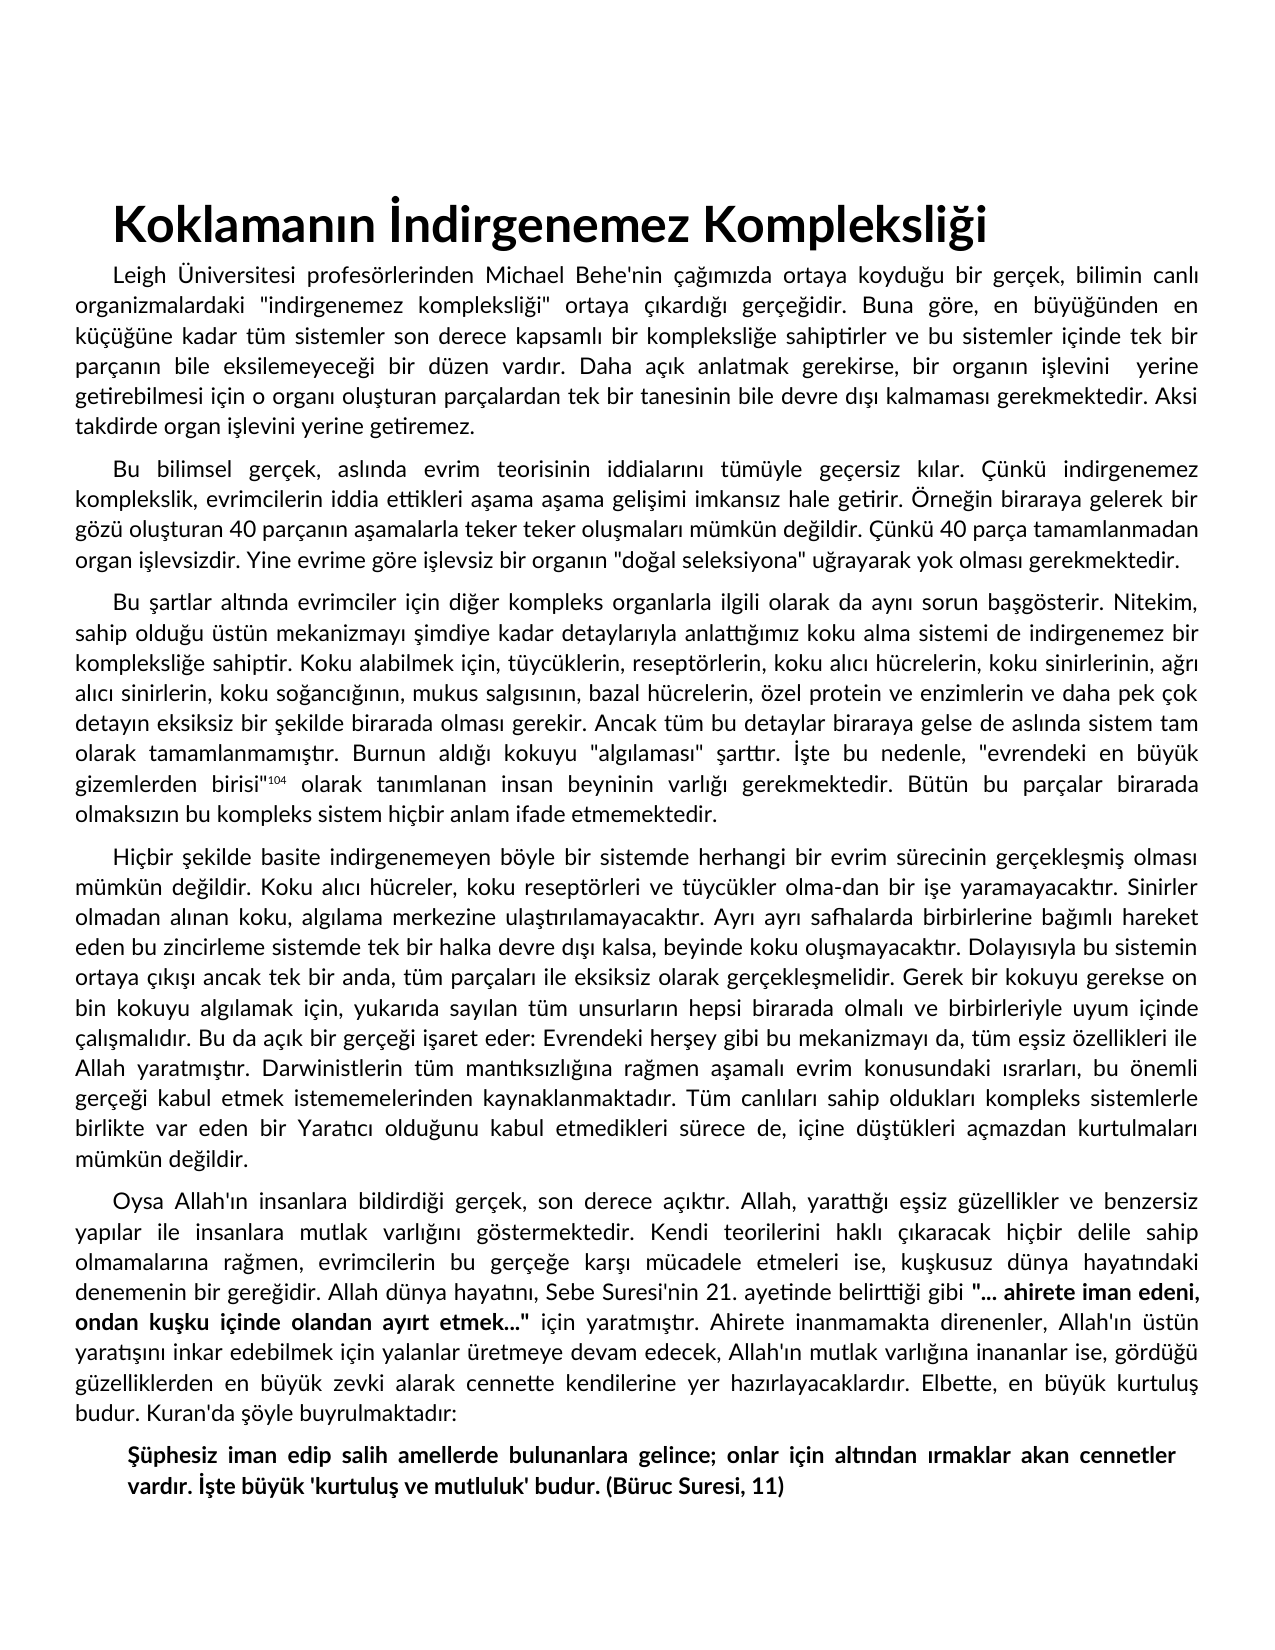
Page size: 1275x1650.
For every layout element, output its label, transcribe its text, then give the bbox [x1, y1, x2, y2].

text Oysa Allah'ın insanlara bildirdiği gerçek, son derece açıktır. Allah, yarattığı eşsiz güzellikler ve benzersiz yapılar ile insanlara mutlak varlığını göstermektedir. Kendi teorilerini haklı çıkaracak hiçbir delile sahip olmamalarına rağmen, evrimcilerin bu gerçeğe karşı mücadele etmeleri ise, kuşkusuz dünya hayatındaki denemenin bir gereğidir. Allah dünya hayatını, Sebe Suresi'nin 21. ayetinde belirttiği gibi "... ahirete iman edeni, ondan kuşku içinde olandan ayırt etmek..." için yaratmıştır. Ahirete inanmamakta direnenler, Allah'ın üstün yaratışını inkar edebilmek için yalanlar üretmeye devam edecek, Allah'ın mutlak varlığına inananlar ise, gördüğü güzelliklerden en büyük zevki alarak cennette kendilerine yer hazırlayacaklardır. Elbette, en büyük kurtuluş budur. Kuran'da şöyle buyrulmaktadır: [75, 1187, 1200, 1426]
text Hiçbir şekilde basite indirgenemeyen böyle bir sistemde herhangi bir evrim sürecinin gerçekleşmiş olması mümkün değildir. Koku alıcı hücreler, koku reseptörleri ve tüycükler olma-dan bir işe yaramayacaktır. Sinirler olmadan alınan koku, algılama merkezine ulaştırılamayacaktır. Ayrı ayrı safhalarda birbirlerine bağımlı hareket eden bu zincirleme sistemde tek bir halka devre dışı kalsa, beyinde koku oluşmayacaktır. Dolayısıyla bu sistemin ortaya çıkışı ancak tek bir anda, tüm parçaları ile eksiksiz olarak gerçekleşmelidir. Gerek bir kokuyu gerekse on bin kokuyu algılamak için, yukarıda sayılan tüm unsurların hepsi birarada olmalı ve birbirleriyle uyum içinde çalışmalıdır. Bu da açık bir gerçeği işaret eder: Evrendeki herşey gibi bu mekanizmayı da, tüm eşsiz özellikleri ile Allah yaratmıştır. Darwinistlerin tüm mantıksızlığına rağmen aşamalı evrim konusundaki ısrarları, bu önemli gerçeği kabul etmek istememelerinden kaynaklanmaktadır. Tüm canlıları sahip oldukları kompleks sistemlerle birlikte var eden bir Yaratıcı olduğunu kabul etmedikleri sürece de, içine düştükleri açmazdan kurtulmaları mümkün değildir. [75, 842, 1200, 1172]
text Şüphesiz iman edip salih amellerde bulunanlara gelince; onlar için altından ırmaklar akan cennetler vardır. İşte büyük 'kurtuluş ve mutluluk' budur. (Büruc Suresi, 11) [127, 1441, 1177, 1499]
text Bu bilimsel gerçek, aslında evrim teorisinin iddialarını tümüyle geçersiz kılar. Çünkü indirgenemez komplekslik, evrimcilerin iddia ettikleri aşama aşama gelişimi imkansız hale getirir. Örneğin biraraya gelerek bir gözü oluşturan 40 parçanın aşamalarla teker teker oluşmaları mümkün değildir. Çünkü 40 parça tamamlanmadan organ işlevsizdir. Yine evrime göre işlevsiz bir organın "doğal seleksiyona" uğrayarak yok olması gerekmektedir. [75, 455, 1200, 573]
text Bu şartlar altında evrimciler için diğer kompleks organlarla ilgili olarak da aynı sorun başgösterir. Nitekim, sahip olduğu üstün mekanizmayı şimdiye kadar detaylarıyla anlattığımız koku alma sistemi de indirgenemez bir kompleksliğe sahiptir. Koku alabilmek için, tüycüklerin, reseptörlerin, koku alıcı hücrelerin, koku sinirlerinin, ağrı alıcı sinirlerin, koku soğancığının, mukus salgısının, bazal hücrelerin, özel protein ve enzimlerin ve daha pek çok detayın eksiksiz bir şekilde birarada olması gerekir. Ancak tüm bu detaylar biraraya gelse de aslında sistem tam olarak tamamlanmamıştır. Burnun aldığı kokuyu "algılaması" şarttır. İşte bu nedenle, "evrendeki en büyük gizemlerden birisi"104 olarak tanımlanan insan beyninin varlığı gerekmektedir. Bütün bu parçalar birarada olmaksızın bu kompleks sistem hiçbir anlam ifade etmemektedir. [75, 588, 1200, 827]
text Leigh Üniversitesi profesörlerinden Michael Behe'nin çağımızda ortaya koyduğu bir gerçek, bilimin canlı organizmalardaki "indirgenemez kompleksliği" ortaya çıkardığı gerçeğidir. Buna göre, en büyüğünden en küçüğüne kadar tüm sistemler son derece kapsamlı bir kompleksliğe sahiptirler ve bu sistemler içinde tek bir parçanın bile eksilemeyeceği bir düzen vardır. Daha açık anlatmak gerekirse, bir organın işlevini yerine getirebilmesi için o organı oluşturan parçalardan tek bir tanesinin bile devre dışı kalmaması gerekmektedir. Aksi takdirde organ işlevini yerine getiremez. [75, 261, 1200, 439]
subtitle Koklamanın İndirgenemez Kompleksliği [112, 193, 1200, 253]
